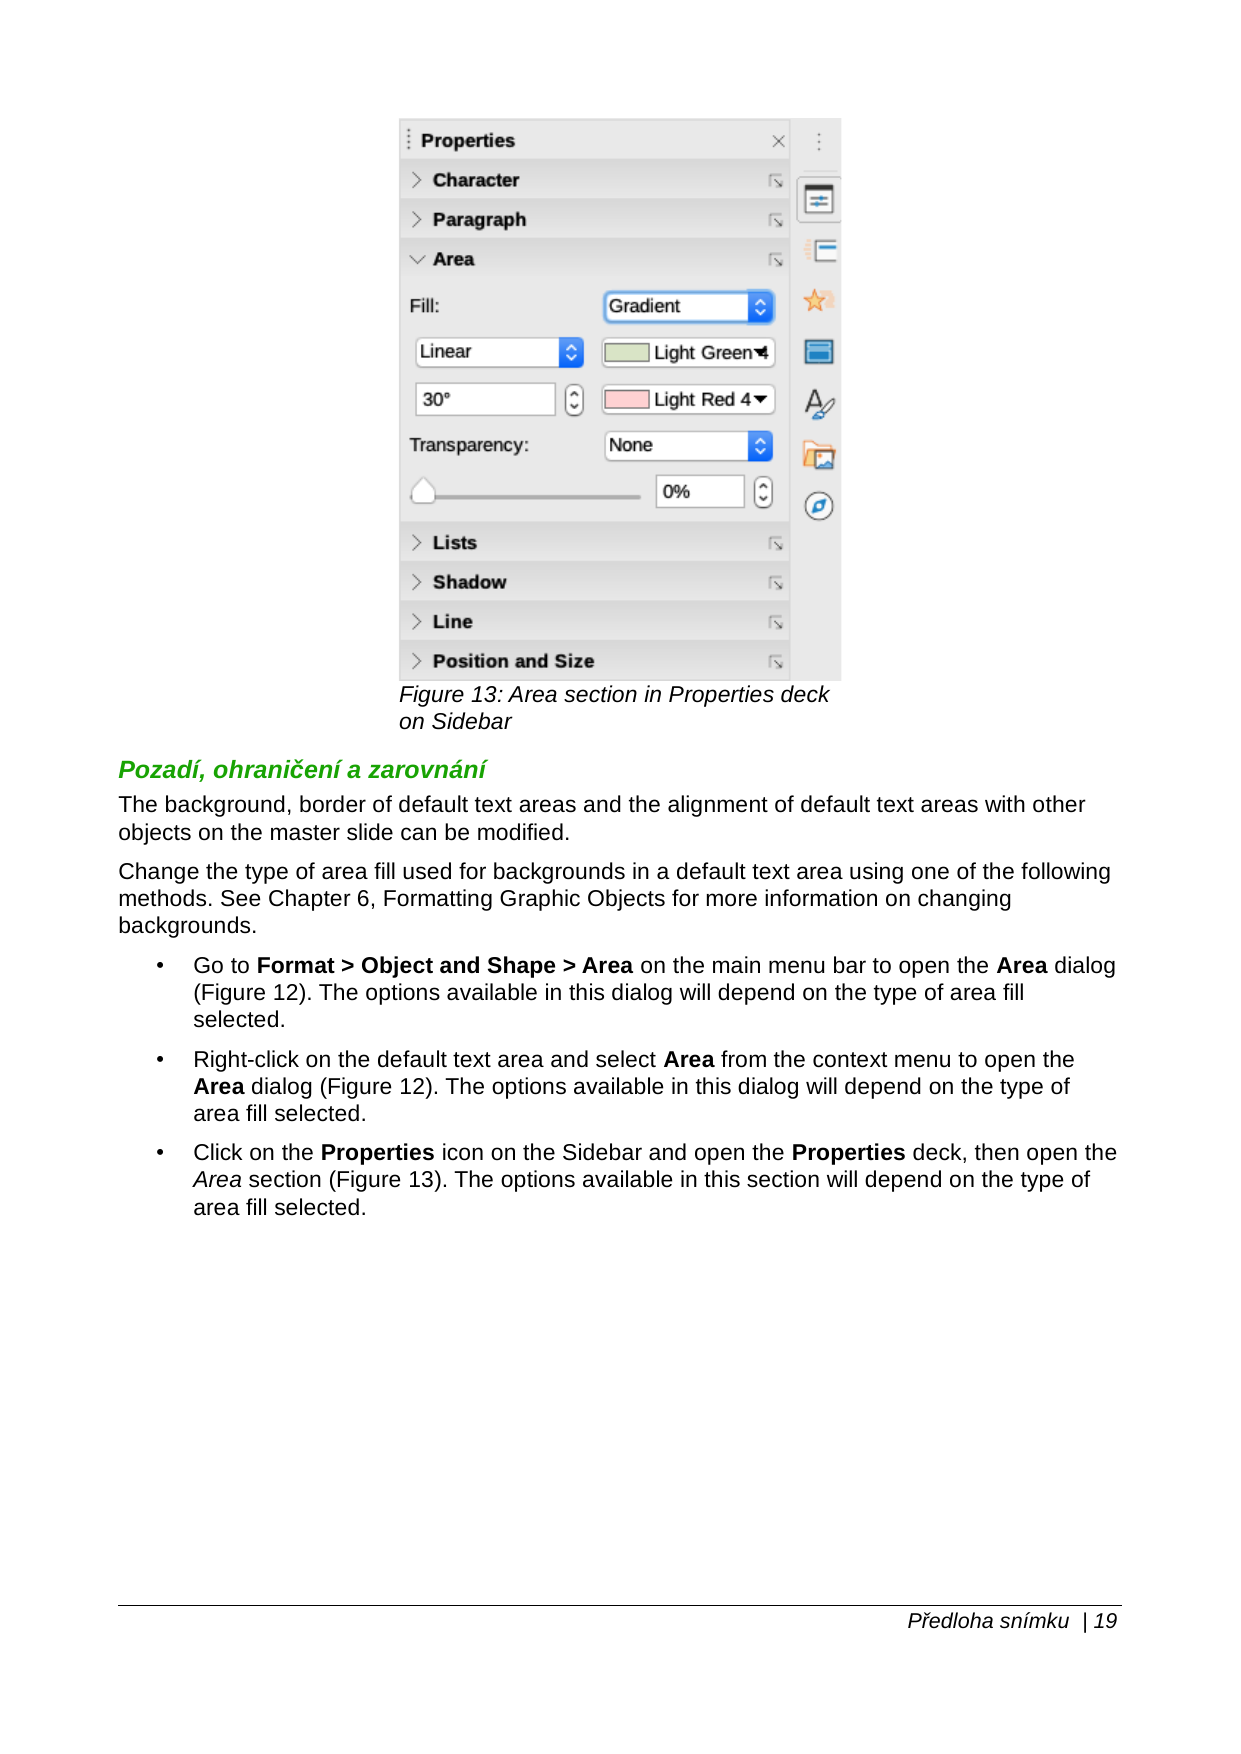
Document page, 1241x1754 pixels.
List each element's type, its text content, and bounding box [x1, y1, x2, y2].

subtitle Pozadí, ohraničení a zarovnání [118, 755, 1122, 784]
picture [398, 118, 842, 681]
list Right-click on the default text area and select Area from the context menu to open the Area dialog (Figure 12). The options available in this dialog will depend on the type of area fill selected. [156, 1045, 1122, 1126]
text The background, border of default text areas and the alignment of default text areas with other objects on the master slide can be modified. [118, 791, 1122, 845]
list Click on the Properties icon on the Sidebar and open the Properties deck, then open the Area section (Figure 13). The options available in this section will depend on the type of area fill selected. [156, 1139, 1122, 1220]
list Go to Format > Object and Shape > Area on the main menu bar to open the Area dialog (Figure 12). The options available in this dialog will depend on the type of area fill selected. [156, 951, 1122, 1032]
text Figure 13: Area section in Properties deck on Sidebar [399, 681, 841, 735]
text Change the type of area fill used for backgrounds in a default text area using one of the following methods. See Chapter 6, Formatting Graphic Objects for more information on changing backgrounds. [118, 857, 1122, 939]
